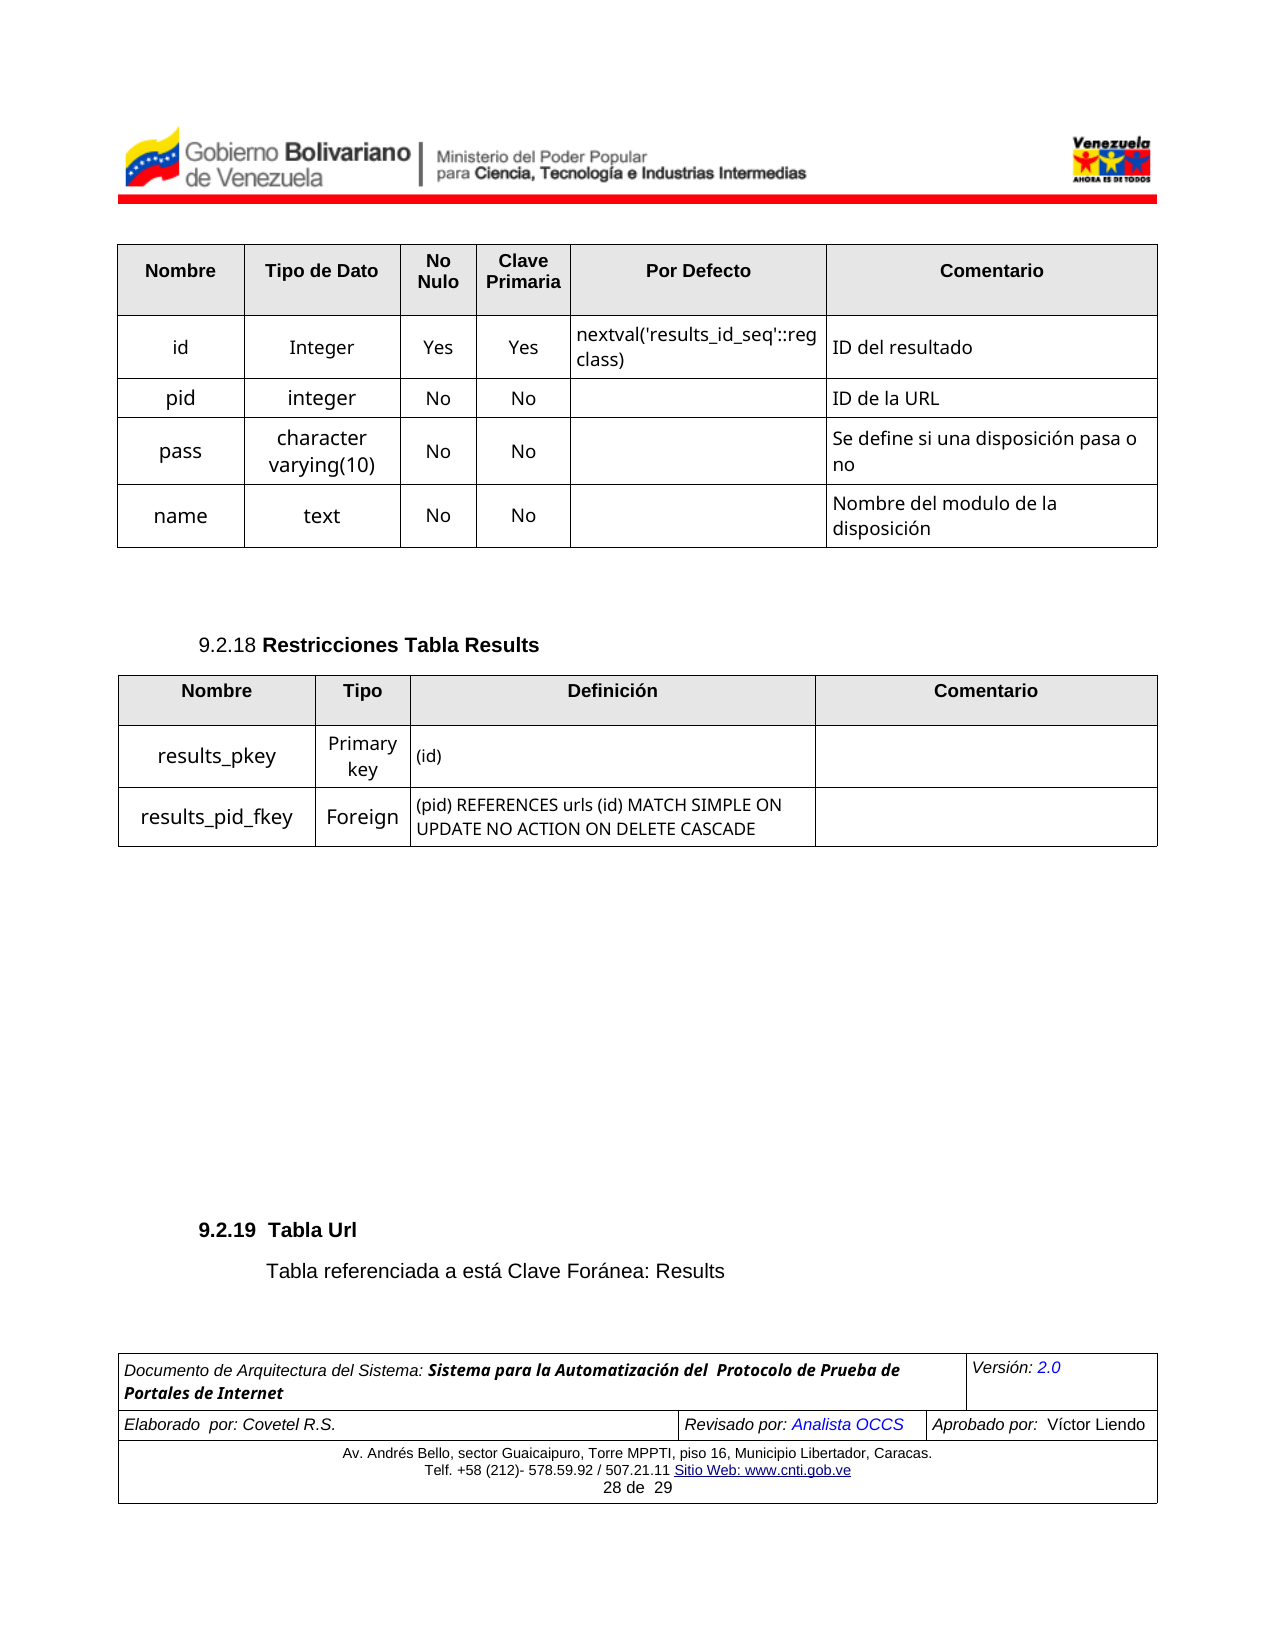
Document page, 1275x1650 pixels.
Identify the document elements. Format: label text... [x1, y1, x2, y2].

table_cell pass [118, 418, 244, 484]
table_cell Foreign [316, 788, 410, 846]
table_cell Se define si una disposición pasa o no [827, 418, 1157, 484]
table_cell [571, 418, 826, 484]
table_cell Primary key [316, 726, 410, 787]
table_cell [816, 726, 1157, 787]
table_cell ID de la URL [827, 379, 1157, 417]
table_cell Yes [477, 316, 570, 378]
table_header Por Defecto [571, 245, 826, 315]
table_header No Nulo [401, 245, 476, 315]
table_cell Nombre del modulo de la disposición [827, 485, 1157, 547]
table_cell No [401, 418, 476, 484]
table_cell text [245, 485, 400, 547]
table_cell id [118, 316, 244, 378]
table_cell [571, 379, 826, 417]
table_cell No [477, 485, 570, 547]
table_cell Integer [245, 316, 400, 378]
table_cell ID del resultado [827, 316, 1157, 378]
table_cell name [118, 485, 244, 547]
table_cell nextval('results_id_seq'::regclass) [571, 316, 826, 378]
table_header Nombre [118, 245, 244, 315]
table_header Clave Primaria [477, 245, 570, 315]
table_header Definición [411, 676, 815, 725]
table_cell No [401, 379, 476, 417]
table_cell character varying(10) [245, 418, 400, 484]
table_cell [571, 485, 826, 547]
table_cell No [477, 418, 570, 484]
table_cell pid [118, 379, 244, 417]
table_cell [816, 788, 1157, 846]
text Tabla referenciada a está Clave Foránea: Results [118, 1260, 1157, 1283]
subtitle Tabla Url [192, 1219, 1157, 1242]
table_cell No [477, 379, 570, 417]
table_cell (pid) REFERENCES urls (id) MATCH SIMPLE ON UPDATE NO ACTION ON DELETE CASCADE [411, 788, 815, 846]
picture [118, 118, 1157, 204]
table_cell integer [245, 379, 400, 417]
table_cell Yes [401, 316, 476, 378]
table_cell results_pkey [119, 726, 315, 787]
table_header Tipo de Dato [245, 245, 400, 315]
table_cell (id) [411, 726, 815, 787]
table_cell results_pid_fkey [119, 788, 315, 846]
table_header Tipo [316, 676, 410, 725]
table_cell No [401, 485, 476, 547]
table_header Comentario [827, 245, 1157, 315]
table_header Nombre [119, 676, 315, 725]
subtitle Restricciones Tabla Results [192, 633, 1157, 657]
table_header Comentario [816, 676, 1157, 725]
